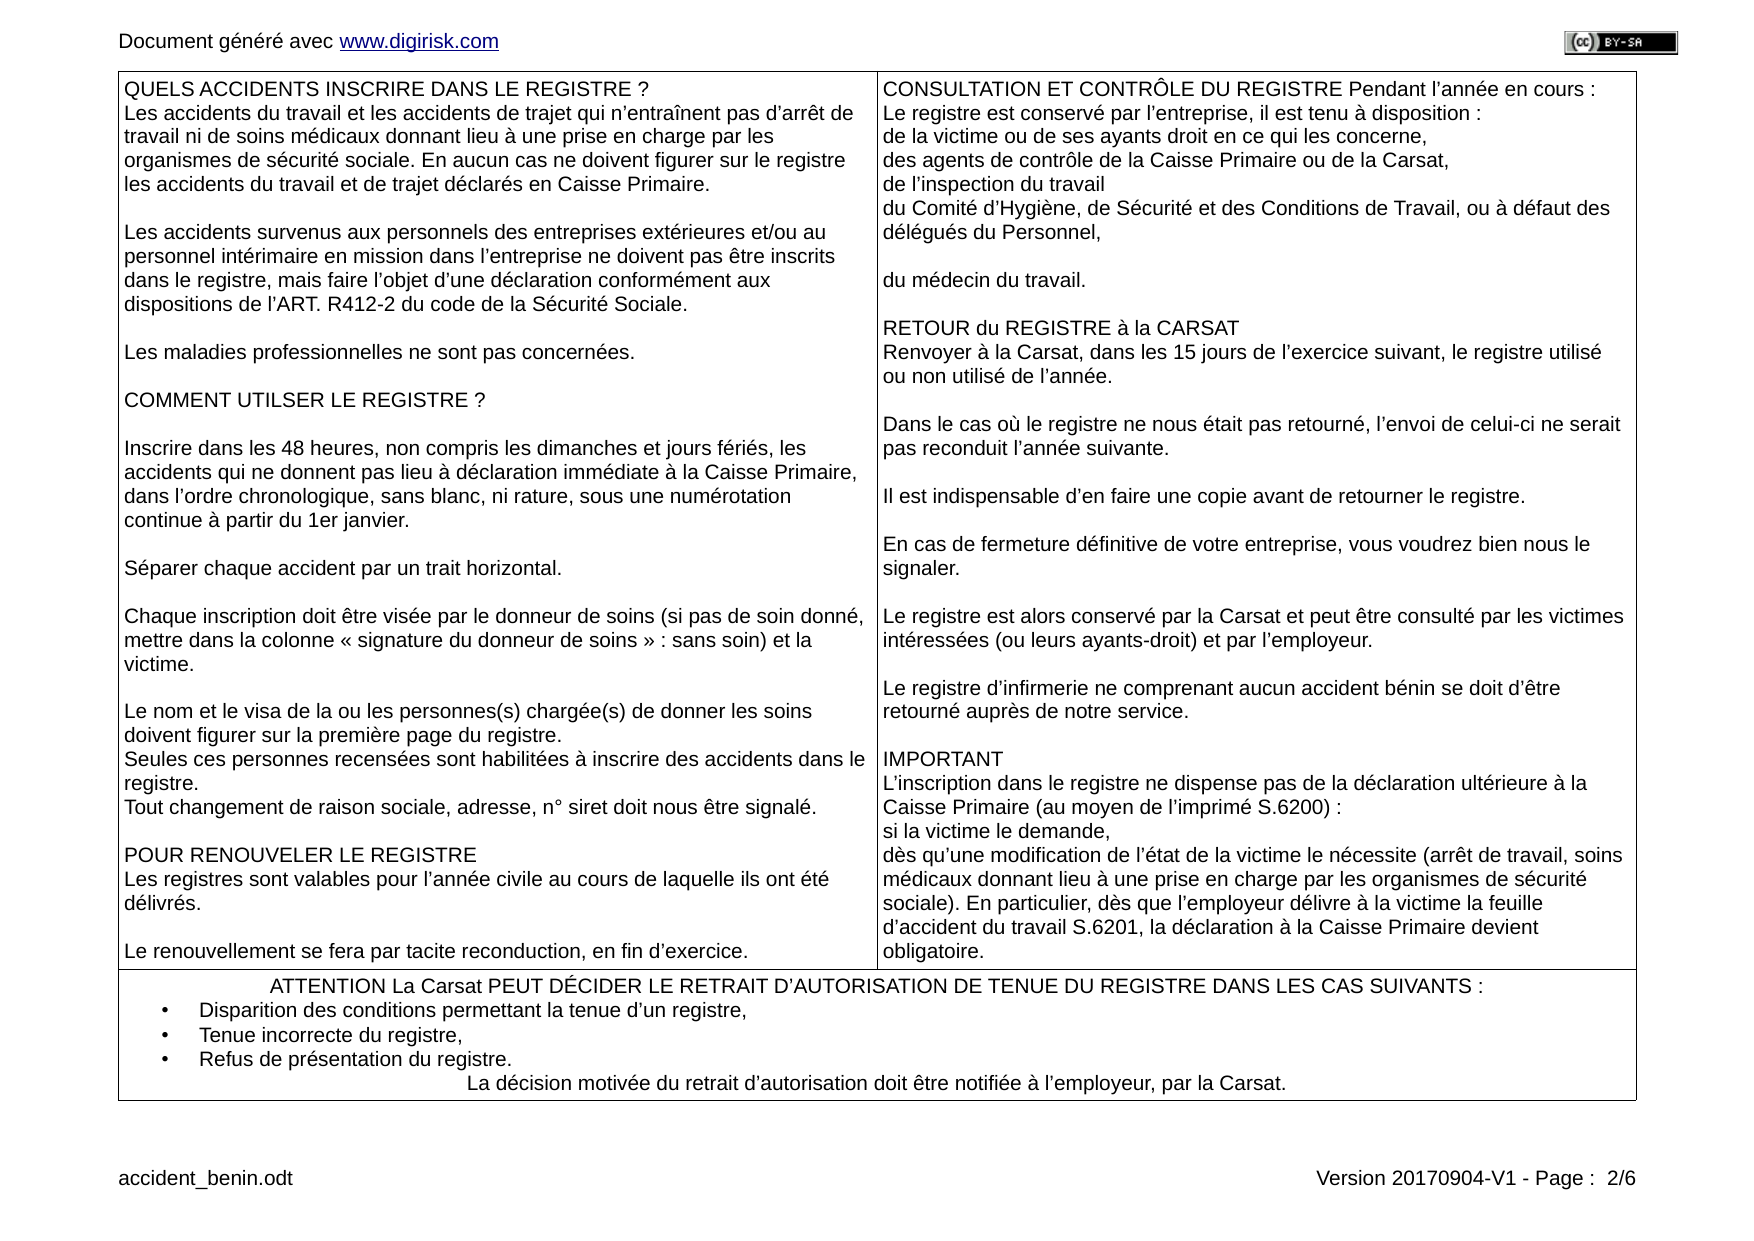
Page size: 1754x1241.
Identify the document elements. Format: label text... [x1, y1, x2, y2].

table_cell ATTENTION La Carsat PEUT DÉCIDER LE RETRAIT D’AUTORISATION DE TENUE DU REGISTRE DANS LES CAS SUIVANTS : Disparition des conditions permettant la tenue d’un registre, Tenue incorrecte du registre, Refus de présentation du registre. La décision motivée du retrait d’autorisation doit être notifiée à l’employeur, par la Carsat. [119, 970, 1636, 1100]
picture [1564, 31, 1679, 55]
table_header CONSULTATION ET CONTRÔLE DU REGISTRE Pendant l’année en cours : Le registre est conservé par l’entreprise, il est tenu à disposition : de la victime ou de ses ayants droit en ce qui les concerne, des agents de contrôle de la Caisse Primaire ou de la Carsat, de l’inspection du travail du Comité d’Hygiène, de Sécurité et des Conditions de Travail, ou à défaut des délégués du Personnel, du médecin du travail. RETOUR du REGISTRE à la CARSAT Renvoyer à la Carsat, dans les 15 jours de l’exercice suivant, le registre utilisé ou non utilisé de l’année. Dans le cas où le registre ne nous était pas retourné, l’envoi de celui-ci ne serait pas reconduit l’année suivante. Il est indispensable d’en faire une copie avant de retourner le registre. En cas de fermeture définitive de votre entreprise, vous voudrez bien nous le signaler. Le registre est alors conservé par la Carsat et peut être consulté par les victimes intéressées (ou leurs ayants-droit) et par l’employeur. Le registre d’infirmerie ne comprenant aucun accident bénin se doit d’être retourné auprès de notre service. IMPORTANT L’inscription dans le registre ne dispense pas de la déclaration ultérieure à la Caisse Primaire (au moyen de l’imprimé S.6200) : si la victime le demande, dès qu’une modification de l’état de la victime le nécessite (arrêt de travail, soins médicaux donnant lieu à une prise en charge par les organismes de sécurité sociale). En particulier, dès que l’employeur délivre à la victime la feuille d’accident du travail S.6201, la déclaration à la Caisse Primaire devient obligatoire. [878, 72, 1636, 968]
table_header QUELS ACCIDENTS INSCRIRE DANS LE REGISTRE ? Les accidents du travail et les accidents de trajet qui n’entraînent pas d’arrêt de travail ni de soins médicaux donnant lieu à une prise en charge par les organismes de sécurité sociale. En aucun cas ne doivent figurer sur le registre les accidents du travail et de trajet déclarés en Caisse Primaire. Les accidents survenus aux personnels des entreprises extérieures et/ou au personnel intérimaire en mission dans l’entreprise ne doivent pas être inscrits dans le registre, mais faire l’objet d’une déclaration conformément aux dispositions de l’ART. R412-2 du code de la Sécurité Sociale. Les maladies professionnelles ne sont pas concernées. COMMENT UTILSER LE REGISTRE ? Inscrire dans les 48 heures, non compris les dimanches et jours fériés, les accidents qui ne donnent pas lieu à déclaration immédiate à la Caisse Primaire, dans l’ordre chronologique, sans blanc, ni rature, sous une numérotation continue à partir du 1er janvier. Séparer chaque accident par un trait horizontal. Chaque inscription doit être visée par le donneur de soins (si pas de soin donné, mettre dans la colonne « signature du donneur de soins » : sans soin) et la victime. Le nom et le visa de la ou les personnes(s) chargée(s) de donner les soins doivent figurer sur la première page du registre. Seules ces personnes recensées sont habilitées à inscrire des accidents dans le registre. Tout changement de raison sociale, adresse, n° siret doit nous être signalé. POUR RENOUVELER LE REGISTRE Les registres sont valables pour l’année civile au cours de laquelle ils ont été délivrés. Le renouvellement se fera par tacite reconduction, en fin d’exercice. [119, 72, 877, 968]
